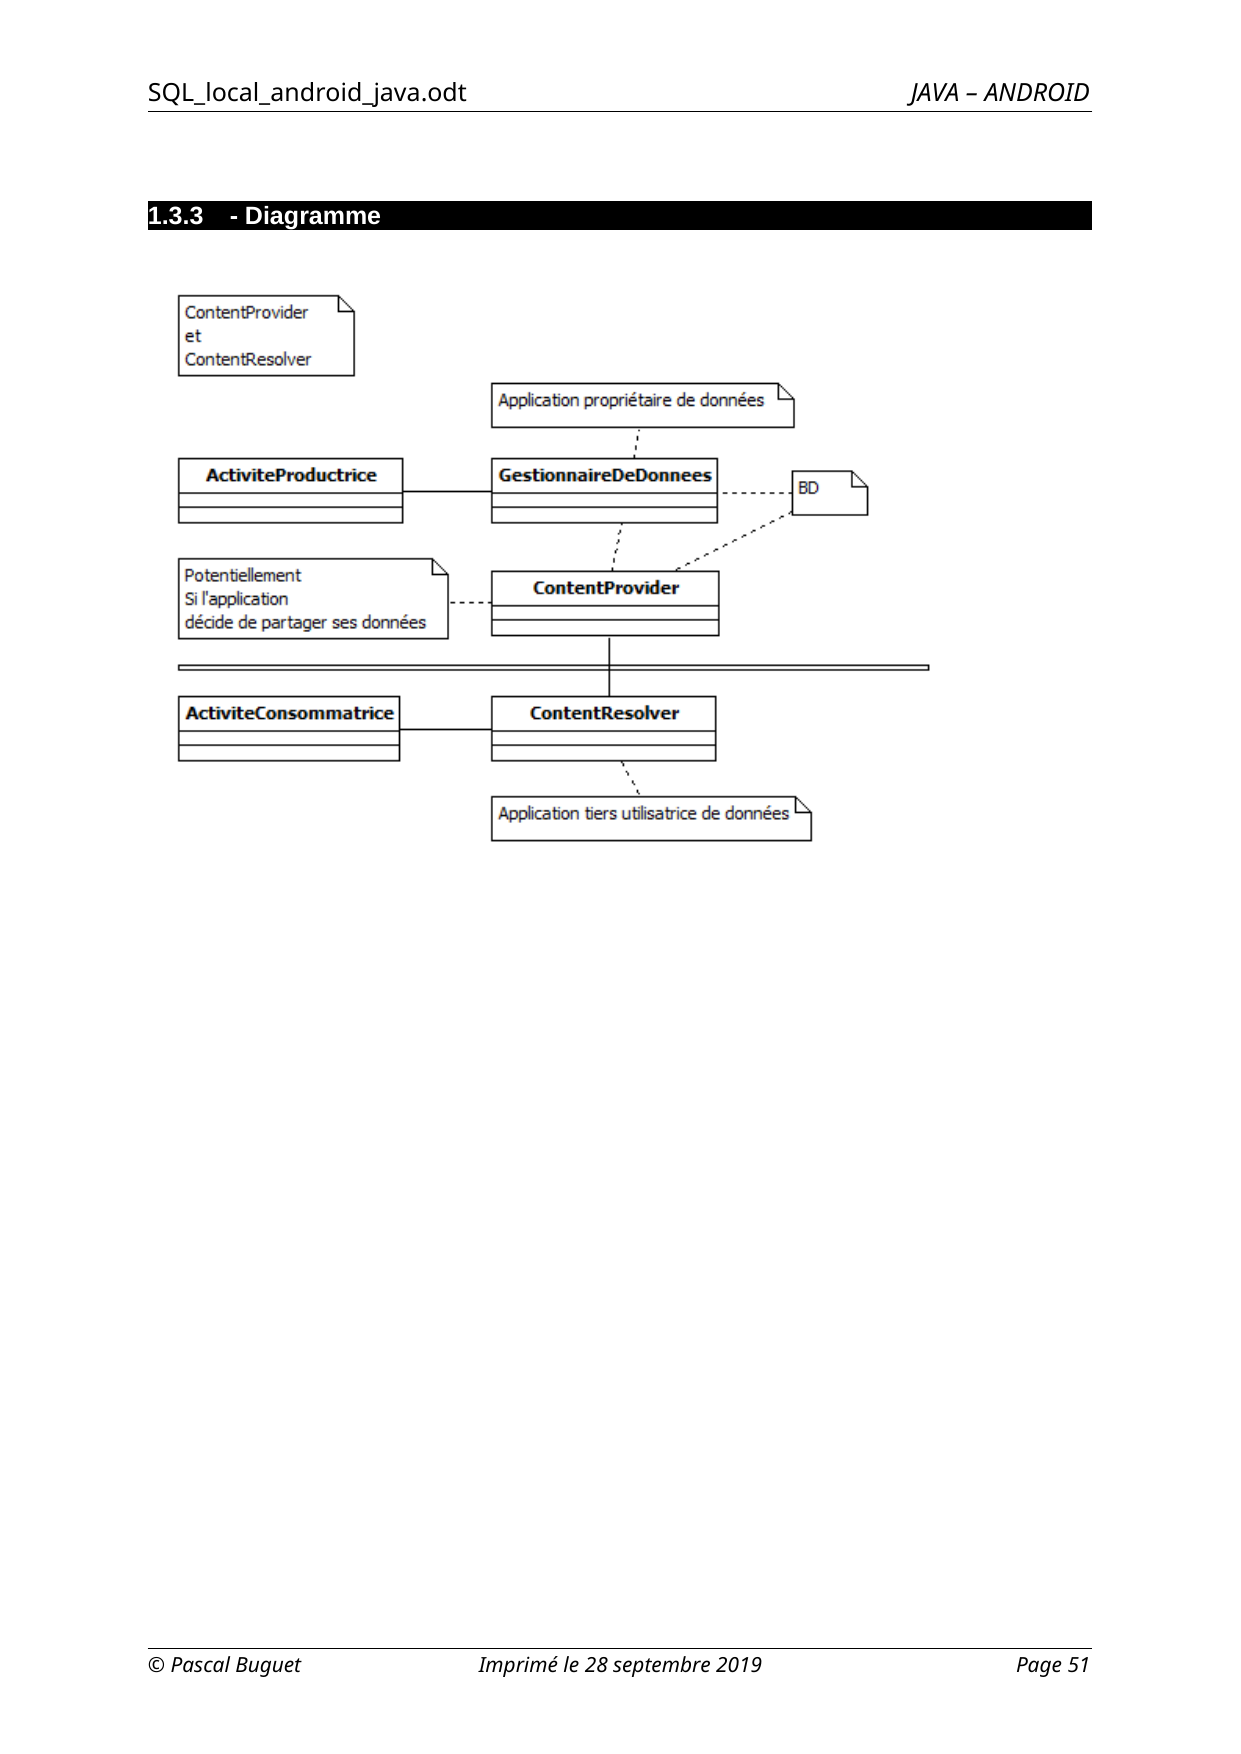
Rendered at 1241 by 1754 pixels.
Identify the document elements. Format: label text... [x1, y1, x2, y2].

subtitle - Diagramme [148, 201, 1092, 230]
picture [147, 264, 961, 873]
